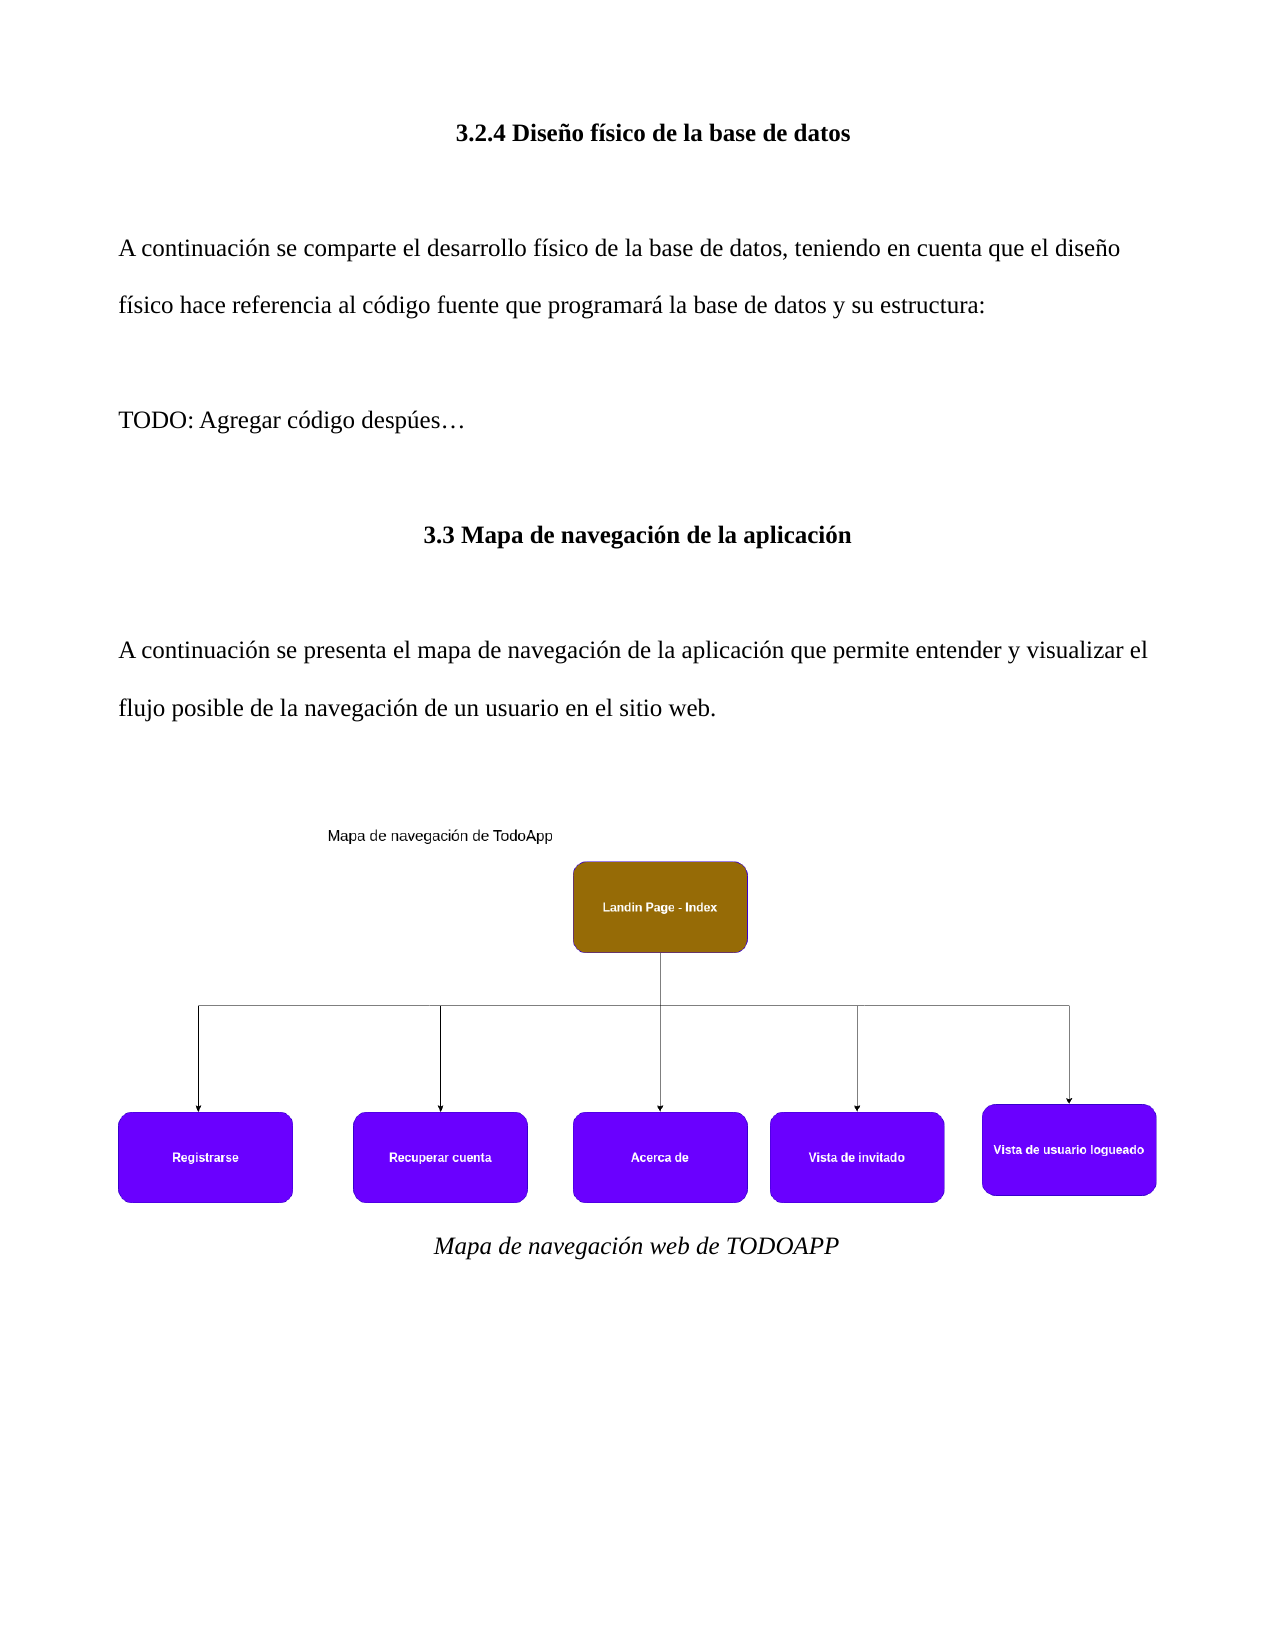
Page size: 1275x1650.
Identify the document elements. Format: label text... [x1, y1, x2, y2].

text A continuación se presenta el mapa de navegación de la aplicación que permite entender y visualizar el flujo posible de la navegación de un usuario en el sitio web. [118, 636, 1157, 722]
picture [118, 808, 1157, 1203]
list 3.2.4 Diseño físico de la base de datos [418, 118, 1157, 147]
text A continuación se comparte el desarrollo físico de la base de datos, teniendo en cuenta que el diseño físico hace referencia al código fuente que programará la base de datos y su estructura: [118, 233, 1157, 319]
text 3.3 Mapa de navegación de la aplicación [118, 521, 1157, 549]
text TODO: Agregar código despúes… [118, 406, 1157, 434]
text Mapa de navegación web de TODOAPP [118, 1203, 1157, 1260]
